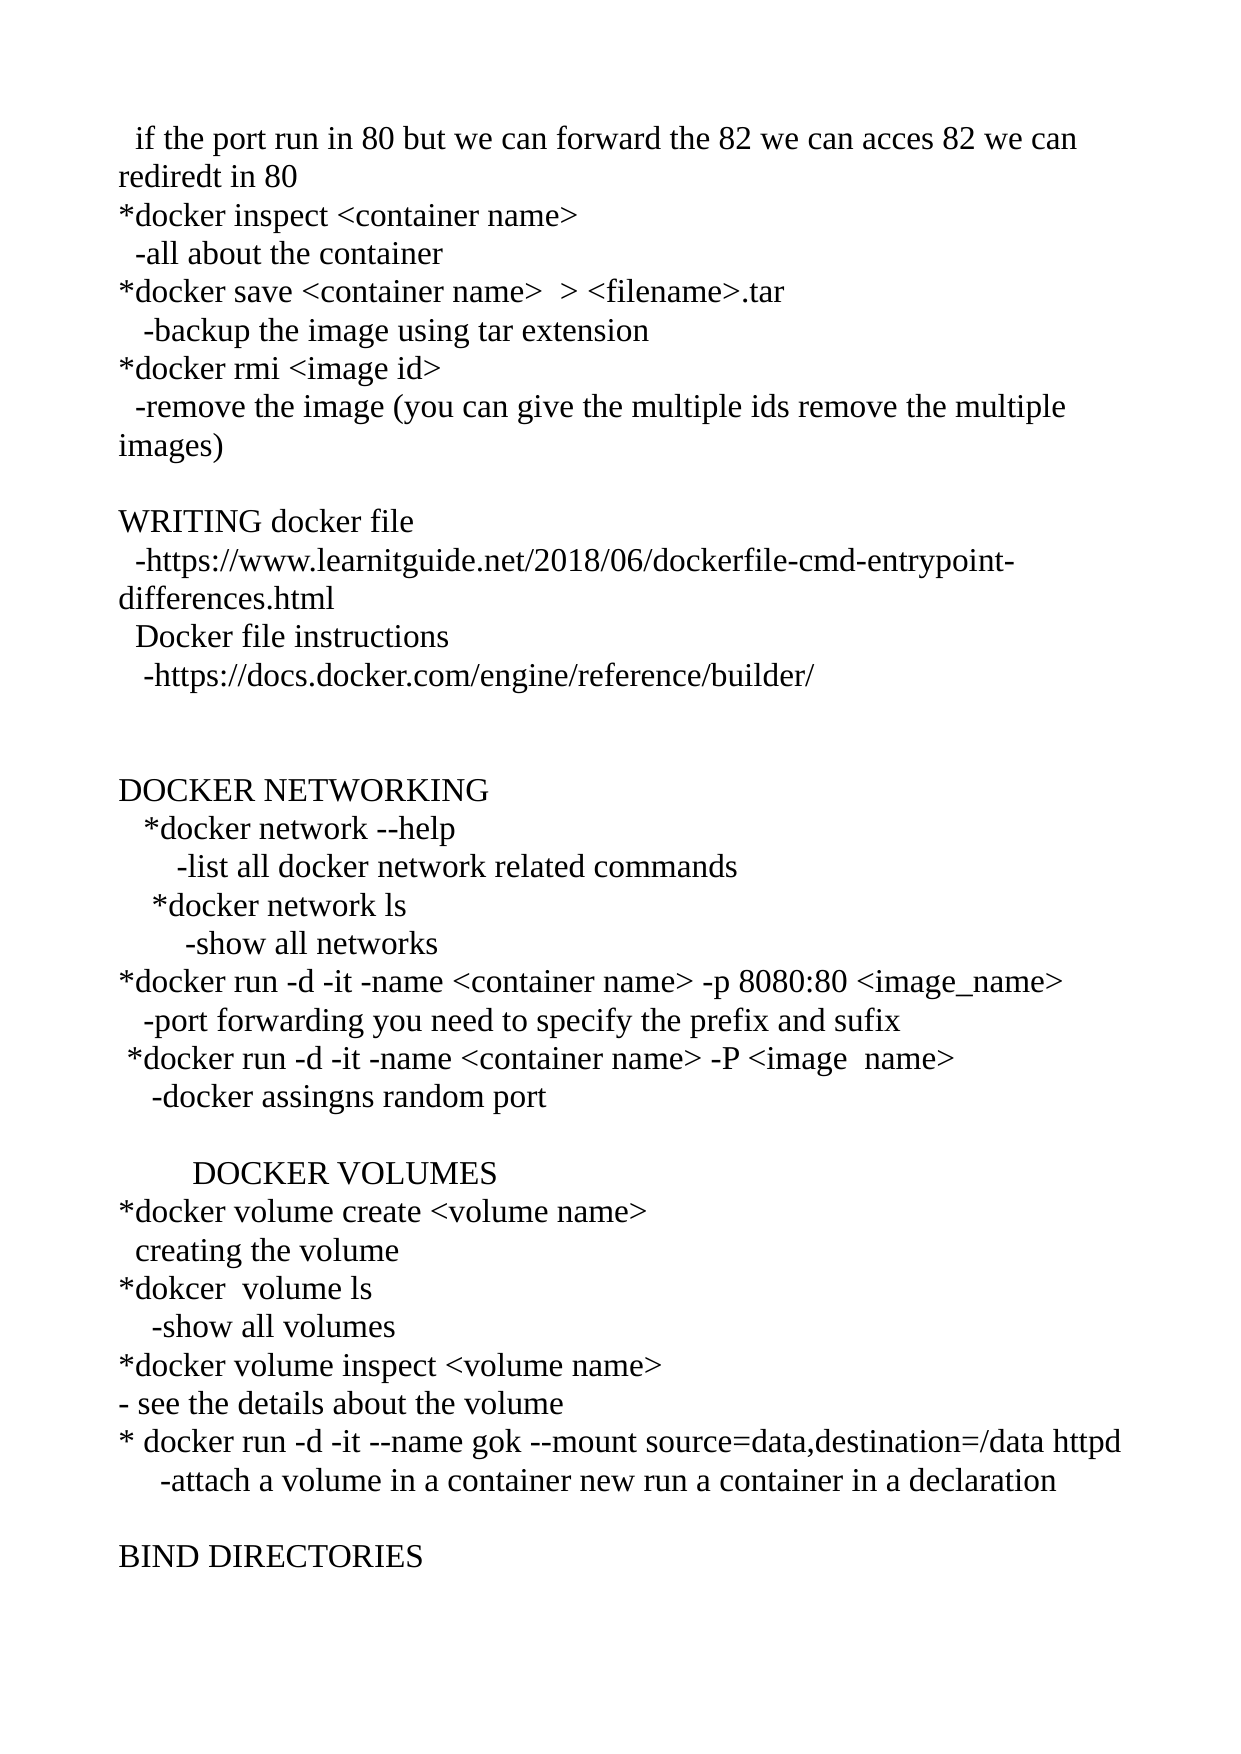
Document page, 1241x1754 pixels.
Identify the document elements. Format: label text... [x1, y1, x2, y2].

text WRITING docker file [118, 501, 1122, 540]
text -backup the image using tar extension [118, 310, 1122, 348]
text if the port run in 80 but we can forward the 82 we can acces 82 we can rediredt in 80 [118, 118, 1122, 195]
text -show all volumes [118, 1306, 1122, 1345]
text *docker volume inspect <volume name> [118, 1345, 1122, 1383]
text BIND DIRECTORIES [118, 1536, 1122, 1575]
text -https://docs.docker.com/engine/reference/builder/ [118, 655, 1122, 693]
text -port forwarding you need to specify the prefix and sufix [118, 1000, 1122, 1038]
text -https://www.learnitguide.net/2018/06/dockerfile-cmd-entrypoint-differences.html [118, 540, 1122, 616]
text -attach a volume in a container new run a container in a declaration [118, 1460, 1122, 1498]
text -show all networks [118, 923, 1122, 961]
text -all about the container [118, 233, 1122, 271]
text DOCKER VOLUMES [118, 1153, 1122, 1191]
text *docker network --help [118, 808, 1122, 846]
text *dokcer volume ls [118, 1268, 1122, 1306]
text -remove the image (you can give the multiple ids remove the multiple images) [118, 386, 1122, 463]
text creating the volume [118, 1230, 1122, 1268]
text *docker run -d -it -name <container name> -p 8080:80 <image_name> [118, 961, 1122, 1000]
text -list all docker network related commands [118, 846, 1122, 885]
text *docker network ls [118, 885, 1122, 923]
text *docker volume create <volume name> [118, 1191, 1122, 1230]
text *docker rmi <image id> [118, 348, 1122, 386]
text *docker run -d -it -name <container name> -P <image name> [118, 1038, 1122, 1076]
text Docker file instructions [118, 616, 1122, 655]
text -docker assingns random port [118, 1076, 1122, 1115]
text *docker save <container name> > <filename>.tar [118, 271, 1122, 310]
text * docker run -d -it --name gok --mount source=data,destination=/data httpd [118, 1421, 1122, 1460]
text DOCKER NETWORKING [118, 770, 1122, 808]
text *docker inspect <container name> [118, 195, 1122, 233]
text - see the details about the volume [118, 1383, 1122, 1421]
